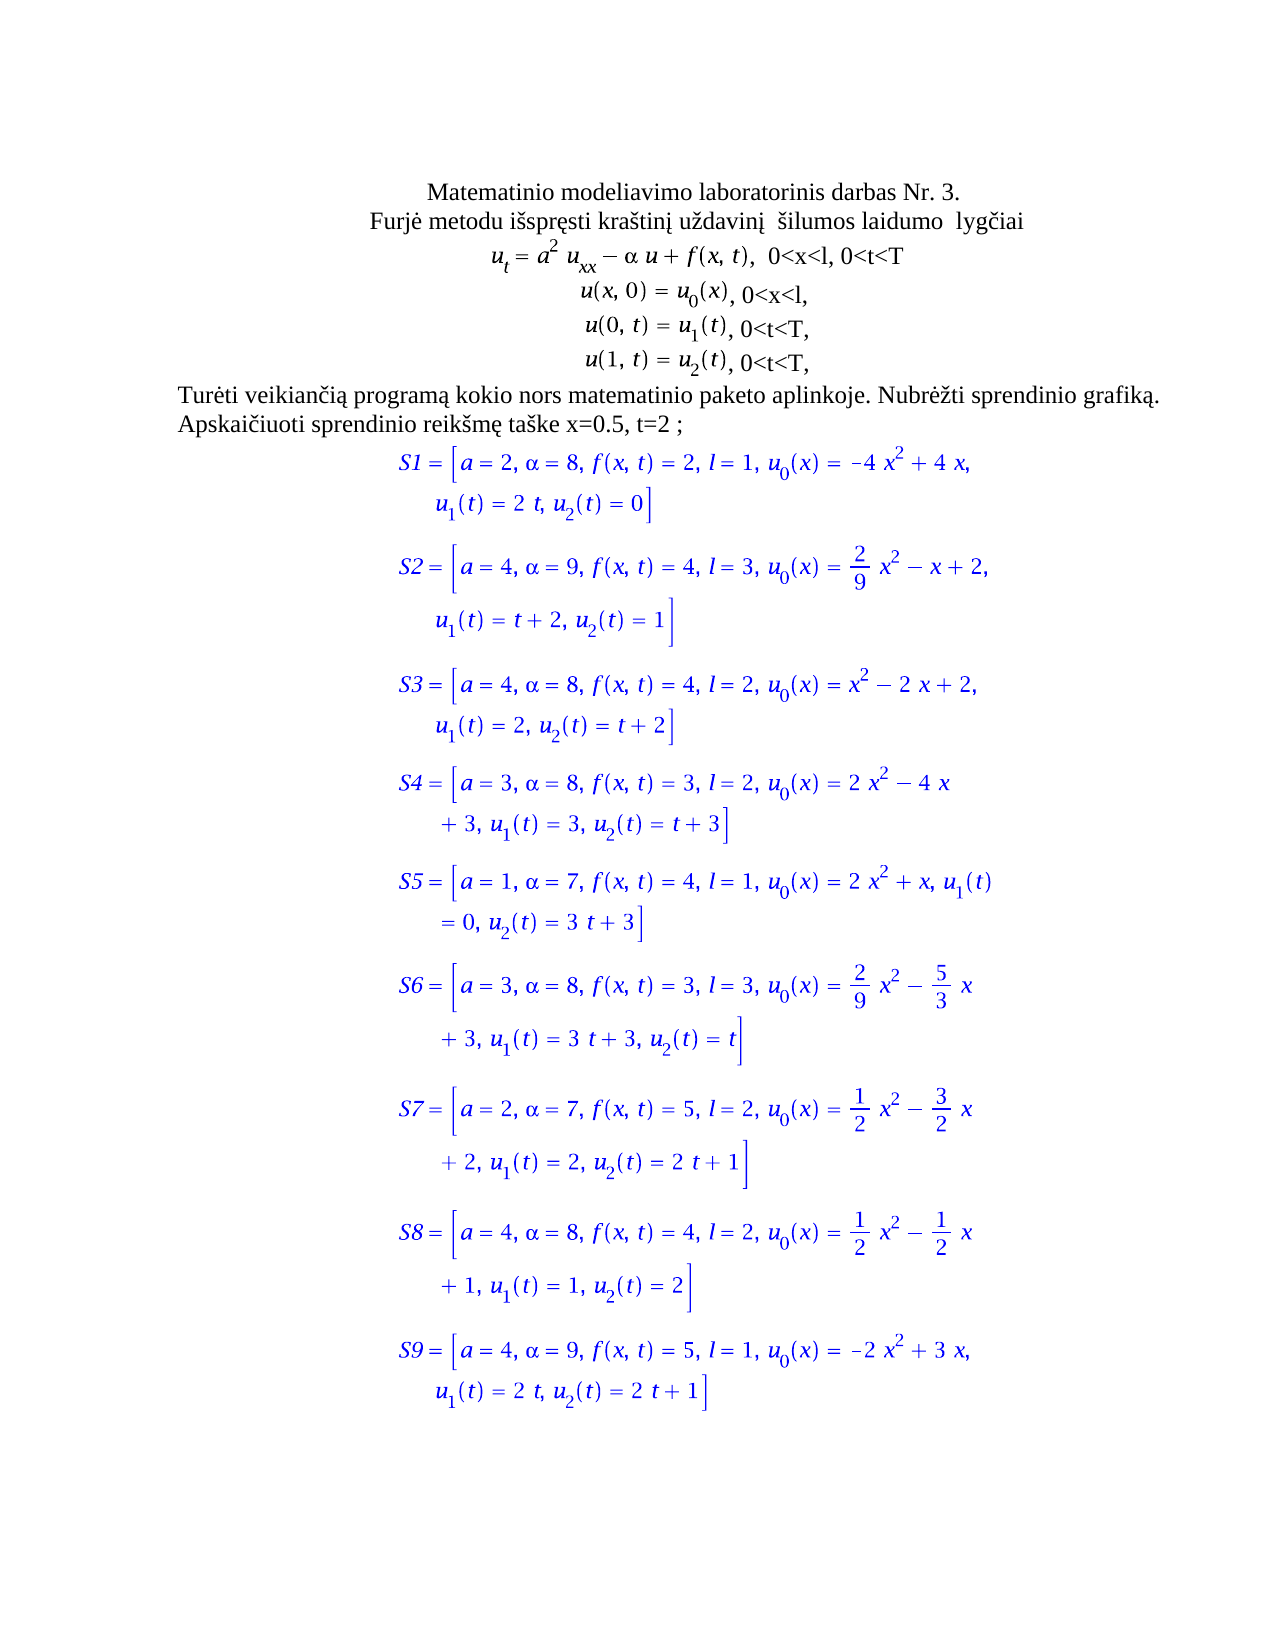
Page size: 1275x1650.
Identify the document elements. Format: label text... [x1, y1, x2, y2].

text , 0<t<T, [728, 346, 1216, 380]
text [177, 311, 584, 346]
text [177, 235, 490, 277]
text , 0<t<T, [728, 311, 1216, 346]
text [177, 346, 584, 380]
text Matematinio modeliavimo laboratorinis darbas Nr. 3. [177, 177, 1216, 206]
text [177, 277, 579, 311]
text , 0<x<l, [729, 277, 1216, 311]
text , 0<x<l, 0<t<T [749, 235, 1216, 277]
text Turėti veikiančią programą kokio nors matematinio paketo aplinkoje. Nubrėžti sprendinio grafiką. Apskaičiuoti sprendinio reikšmę taške x=0.5, t=2 ; [177, 380, 1216, 437]
text Furjė metodu išspręsti kraštinį uždavinį šilumos laidumo lygčiai [177, 206, 1216, 235]
